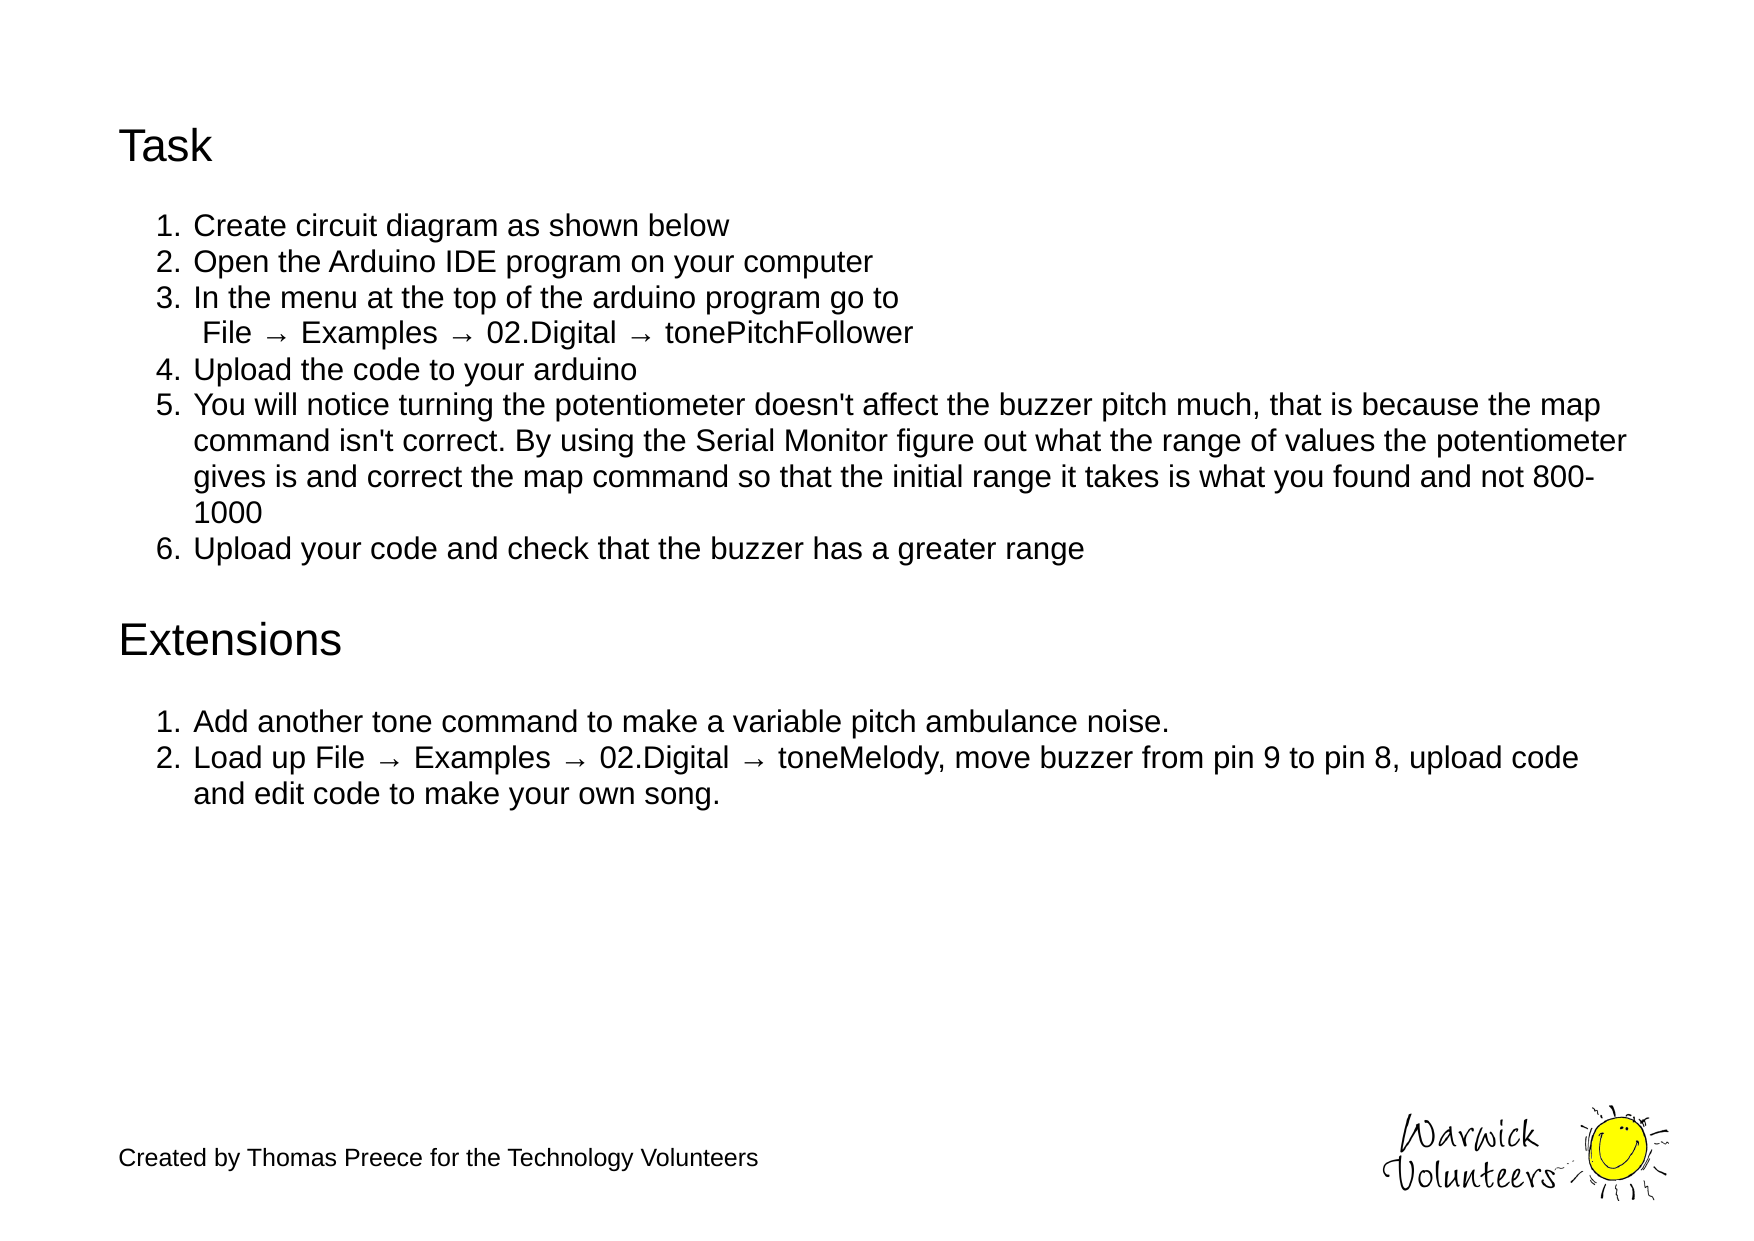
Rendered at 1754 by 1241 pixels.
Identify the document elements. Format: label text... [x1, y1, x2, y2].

text Extensions [118, 604, 1636, 667]
list Upload your code and check that the buzzer has a greater range [156, 530, 1636, 566]
list Upload the code to your arduino [156, 351, 1636, 386]
list Add another tone command to make a variable pitch ambulance noise. [156, 703, 1636, 739]
list You will notice turning the potentiometer doesn't affect the buzzer pitch much, that is because the map command isn't correct. By using the Serial Monitor figure out what the range of values the potentiometer gives is and correct the map command so that the initial range it takes is what you found and not 800-1000 [156, 386, 1636, 530]
list Create circuit diagram as shown below [156, 207, 1636, 243]
list Load up File → Examples → 02.Digital → toneMelody, move buzzer from pin 9 to pin 8, upload code and edit code to make your own song. [156, 739, 1636, 811]
list In the menu at the top of the arduino program go to File → Examples → 02.Digital → tonePitchFollower [156, 279, 1636, 351]
text Task [118, 118, 1636, 171]
list Open the Arduino IDE program on your computer [156, 243, 1636, 279]
